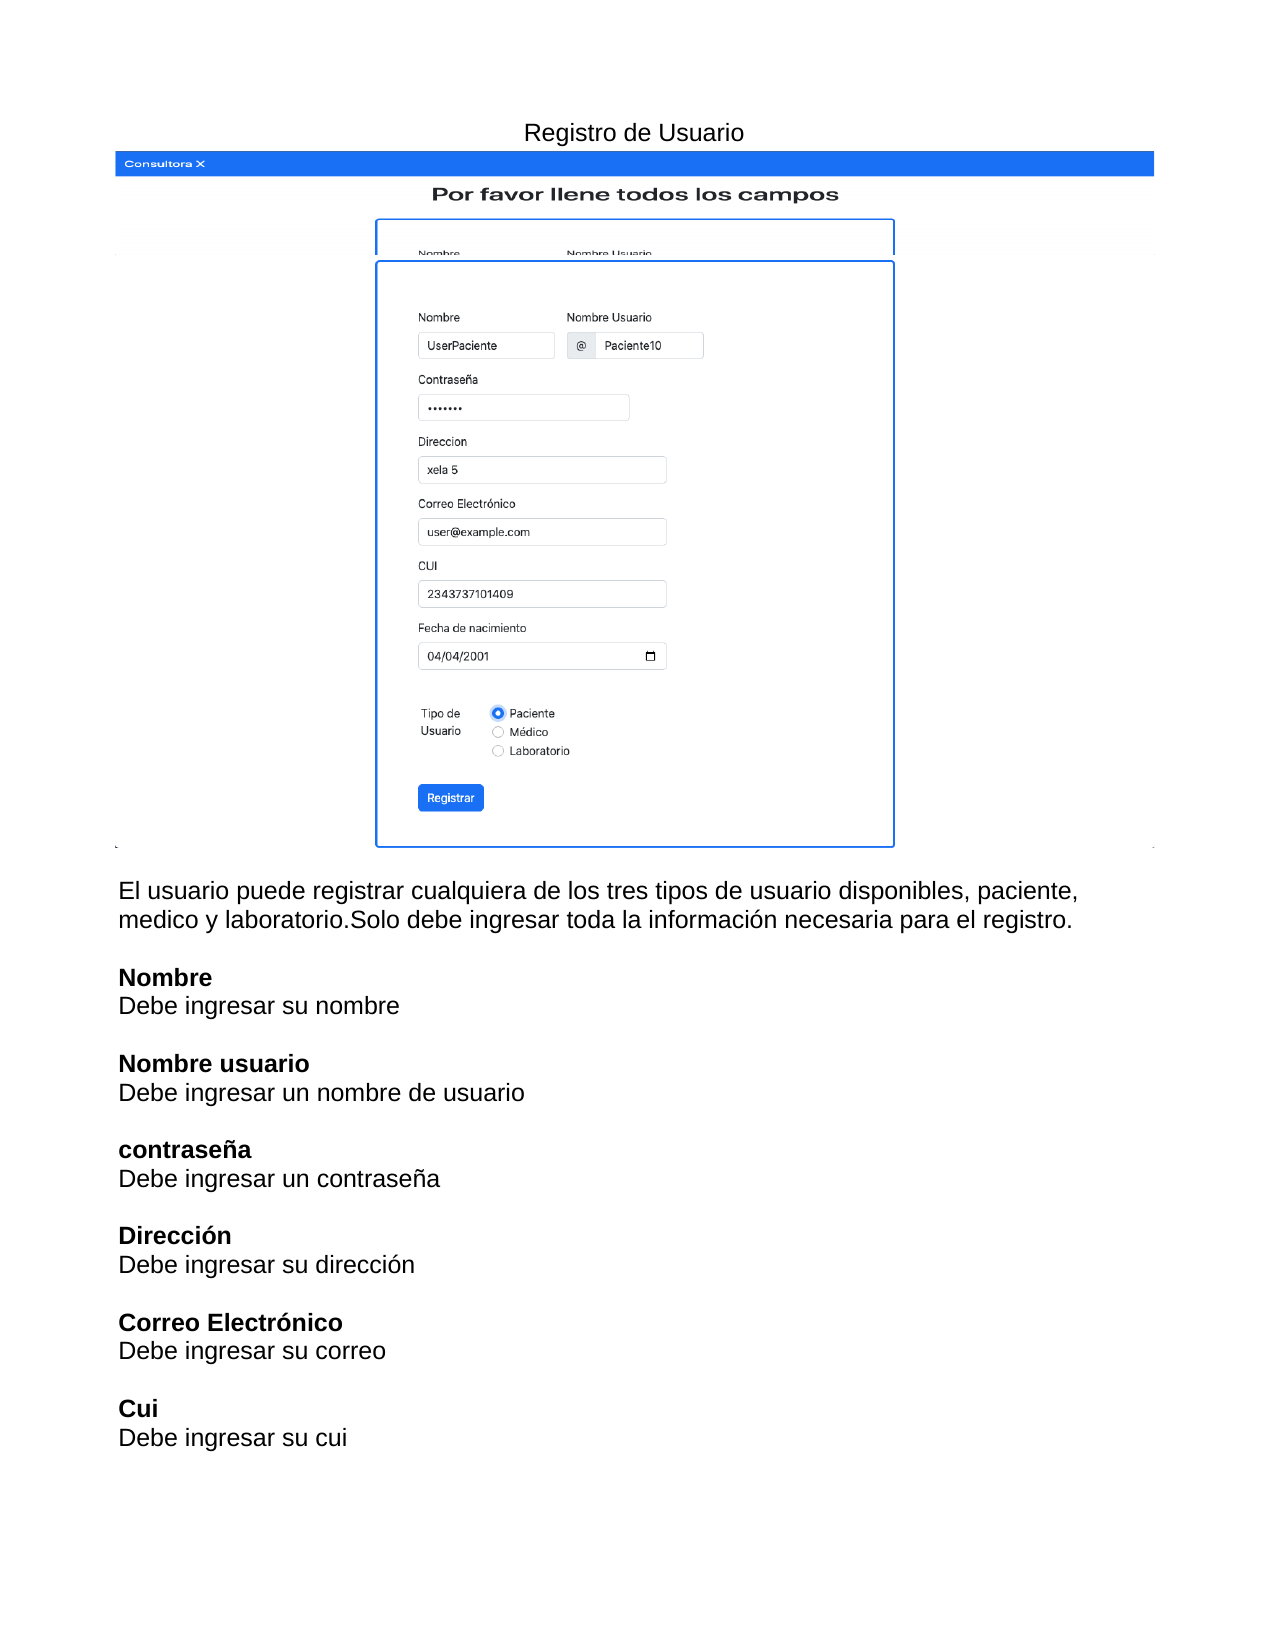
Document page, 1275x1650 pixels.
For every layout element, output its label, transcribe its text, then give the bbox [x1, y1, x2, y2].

text Debe ingresar un contraseña [118, 1164, 1157, 1192]
picture [115, 254, 1155, 848]
text Nombre usuario [118, 1049, 1157, 1077]
text Dirección [118, 1221, 1157, 1250]
text El usuario puede registrar cualquiera de los tres tipos de usuario disponibles, paciente, medico y laboratorio.Solo debe ingresar toda la información necesaria para el registro. [118, 876, 1157, 934]
text contraseña [118, 1135, 1157, 1164]
text Debe ingresar su nombre [118, 991, 1157, 1020]
text Cui [118, 1394, 1157, 1422]
text Debe ingresar su correo [118, 1336, 1157, 1365]
text Debe ingresar un nombre de usuario [118, 1077, 1157, 1106]
text Debe ingresar su dirección [118, 1250, 1157, 1279]
text Nombre [118, 962, 1157, 991]
text Correo Electrónico [118, 1307, 1157, 1336]
text Registro de Usuario [118, 118, 1157, 147]
text Debe ingresar su cui [118, 1422, 1157, 1451]
